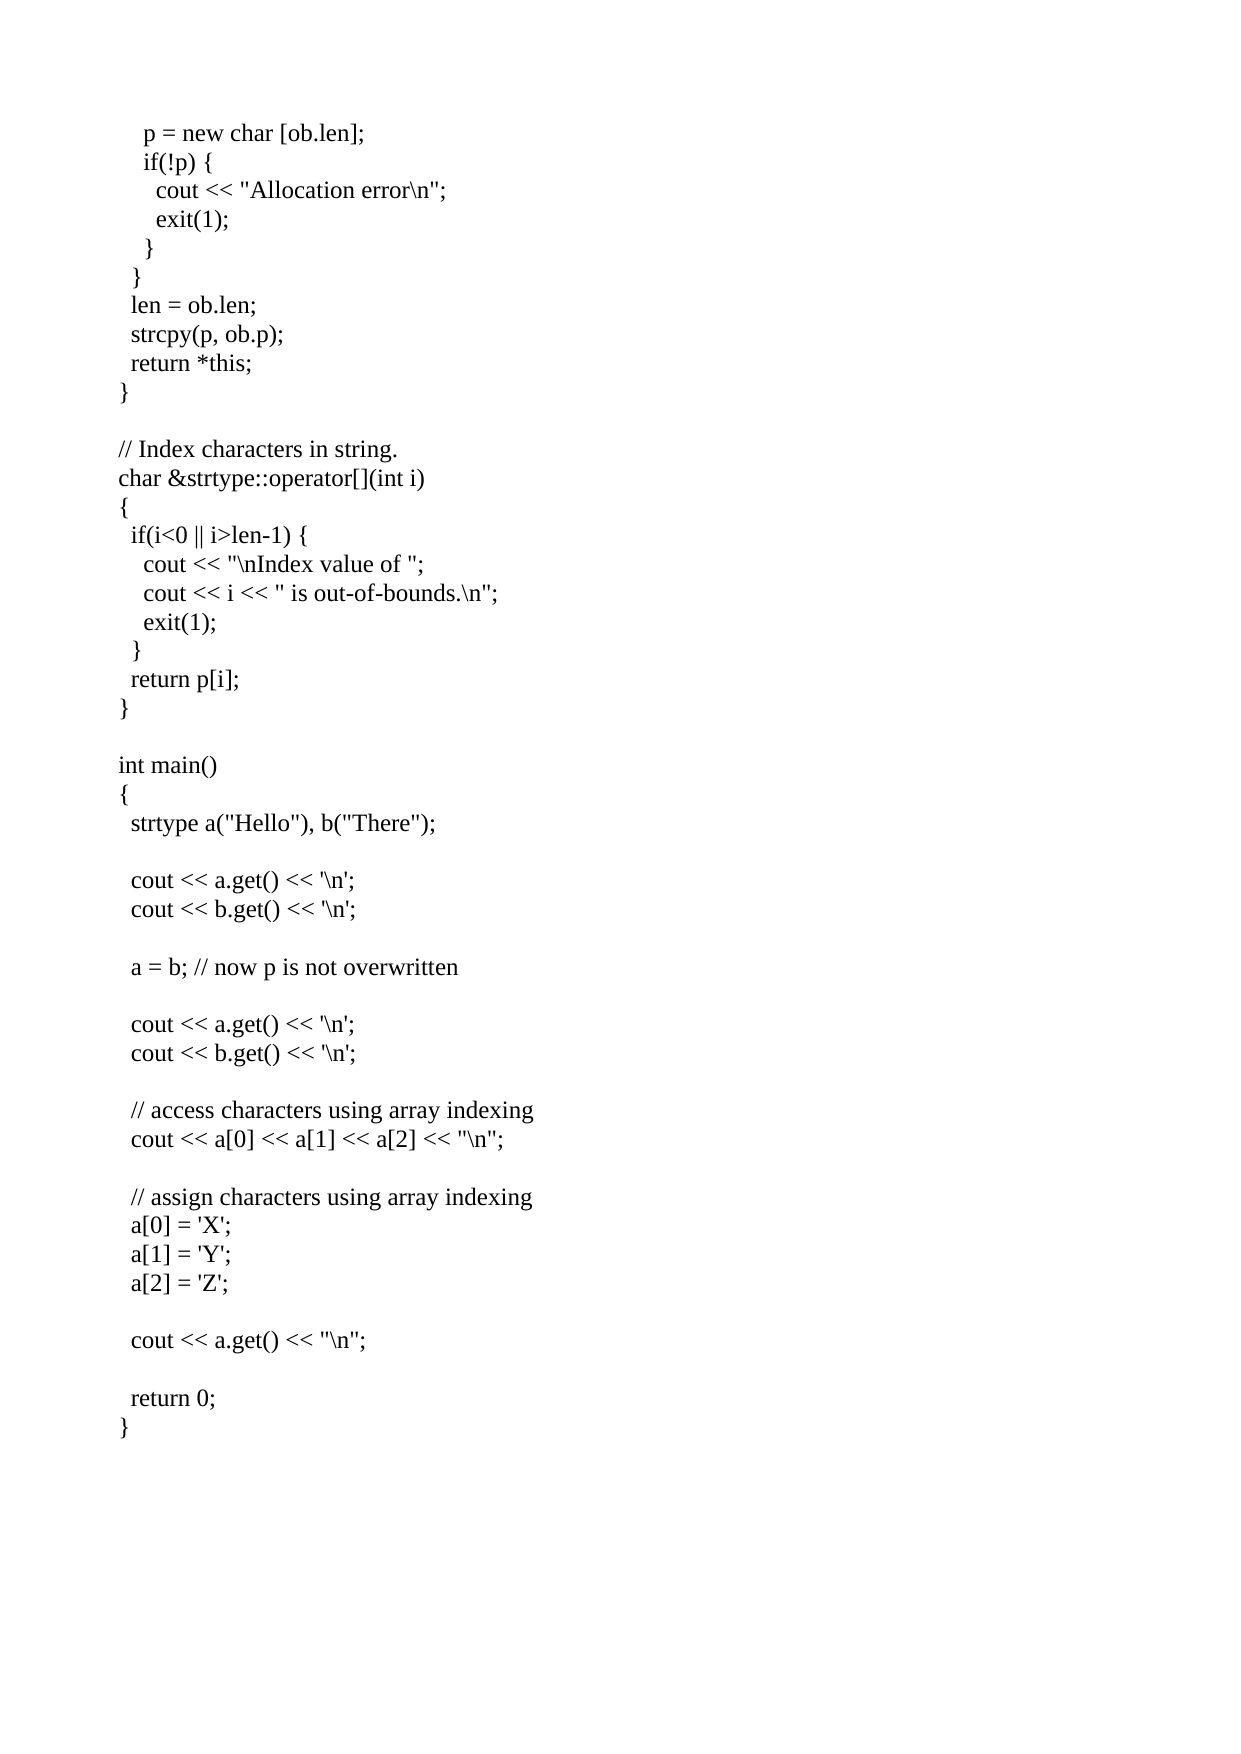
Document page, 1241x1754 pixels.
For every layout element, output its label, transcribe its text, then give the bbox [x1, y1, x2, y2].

text p = new char [ob.len]; [118, 118, 1122, 147]
text cout << a.get() << '\n'; [118, 866, 1122, 894]
text a[2] = 'Z'; [118, 1268, 1122, 1297]
text cout << a.get() << "\n"; [118, 1326, 1122, 1354]
text int main() [118, 751, 1122, 779]
text { [118, 779, 1122, 808]
text // assign characters using array indexing [118, 1182, 1122, 1211]
text char &strtype::operator[](int i) [118, 463, 1122, 492]
text cout << a.get() << '\n'; [118, 1009, 1122, 1038]
text cout << a[0] << a[1] << a[2] << "\n"; [118, 1124, 1122, 1153]
text } [118, 262, 1122, 291]
text // Index characters in string. [118, 434, 1122, 463]
text } [118, 636, 1122, 664]
text if(!p) { [118, 147, 1122, 176]
text cout << b.get() << '\n'; [118, 894, 1122, 923]
text if(i<0 || i>len-1) { [118, 521, 1122, 549]
text a[1] = 'Y'; [118, 1239, 1122, 1268]
text return 0; [118, 1383, 1122, 1412]
text exit(1); [118, 204, 1122, 233]
text exit(1); [118, 607, 1122, 636]
text } [118, 233, 1122, 262]
text } [118, 1412, 1122, 1469]
text } [118, 377, 1122, 406]
text return *this; [118, 348, 1122, 377]
text strcpy(p, ob.p); [118, 319, 1122, 348]
text cout << "\nIndex value of "; [118, 549, 1122, 578]
text // access characters using array indexing [118, 1096, 1122, 1124]
text cout << "Allocation error\n"; [118, 176, 1122, 204]
text a[0] = 'X'; [118, 1211, 1122, 1239]
text cout << i << " is out-of-bounds.\n"; [118, 578, 1122, 607]
text cout << b.get() << '\n'; [118, 1038, 1122, 1067]
text strtype a("Hello"), b("There"); [118, 808, 1122, 837]
text len = ob.len; [118, 291, 1122, 319]
text return p[i]; [118, 664, 1122, 693]
text } [118, 693, 1122, 722]
text a = b; // now p is not overwritten [118, 952, 1122, 981]
text { [118, 492, 1122, 521]
